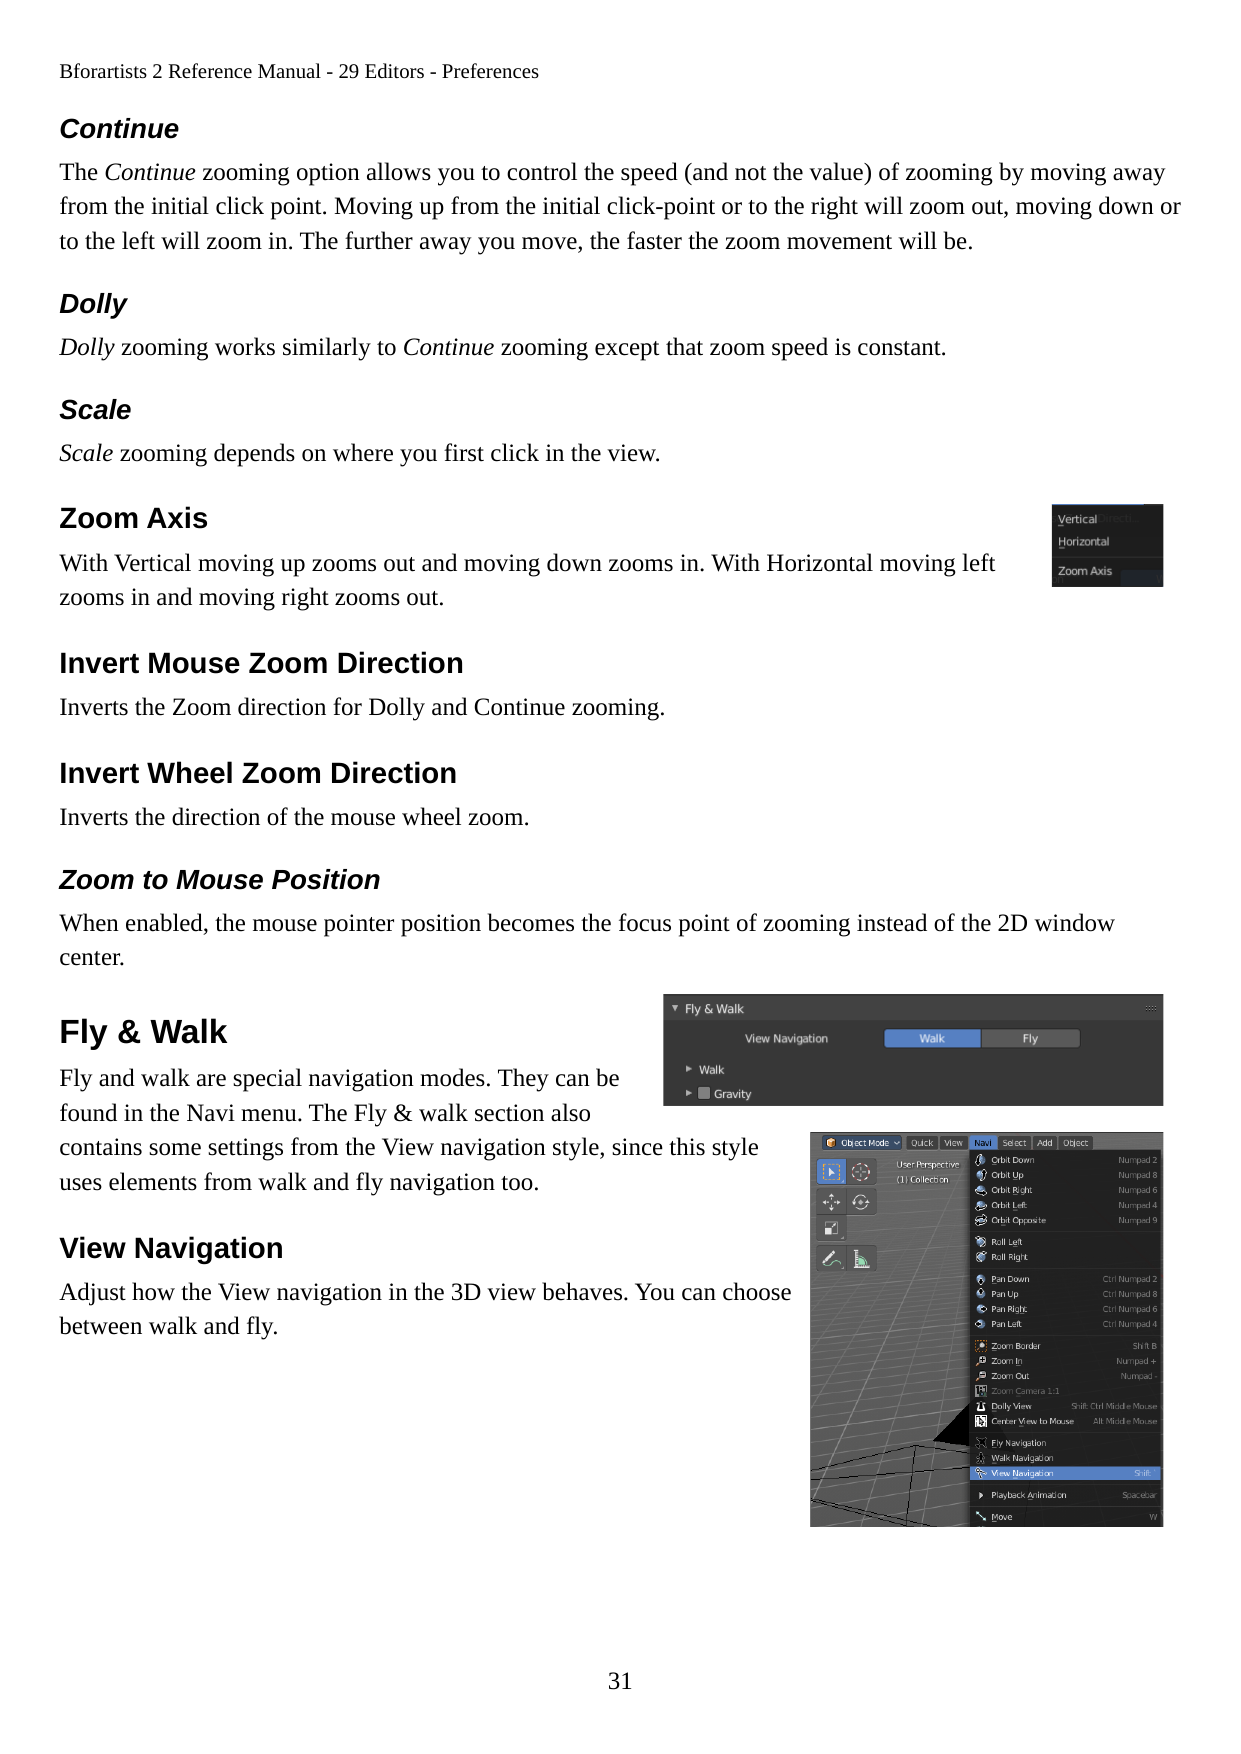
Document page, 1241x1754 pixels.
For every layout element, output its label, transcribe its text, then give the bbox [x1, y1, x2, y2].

text Inverts the direction of the mouse wheel zoom. [59, 802, 1181, 831]
subtitle Invert Wheel Zoom Direction [59, 756, 1181, 789]
text Adjust how the View navigation in the 3D view behaves. You can choose between walk and fly. [59, 1277, 810, 1340]
text Fly and walk are special navigation modes. They can be found in the Navi menu. The Fly & walk section also contains some settings from the View navigation style, since this style uses elements from walk and fly navigation too. [59, 1063, 1181, 1196]
text Inverts the Zoom direction for Dolly and Continue zooming. [59, 692, 1181, 721]
subtitle View Navigation [59, 1231, 810, 1264]
text Scale zooming depends on where you first click in the view. [59, 438, 1181, 467]
text With Vertical moving up zooms out and moving down zooms in. With Horizontal moving left zooms in and moving right zooms out. [59, 548, 1181, 611]
text Dolly zooming works similarly to Continue zooming except that zoom speed is constant. [59, 332, 1181, 361]
subtitle Invert Mouse Zoom Direction [59, 646, 1181, 679]
picture [810, 1132, 1164, 1527]
subtitle Dolly [59, 287, 1181, 319]
text The Continue zooming option allows you to control the speed (and not the value) of zooming by moving away from the initial click point. Moving up from the initial click-point or to the right will zoom out, moving down or to the left will zoom in. The further away you move, the faster the zoom movement will be. [59, 157, 1181, 255]
text When enabled, the mouse pointer position becomes the focus point of zooming instead of the 2D window center. [59, 908, 1181, 971]
subtitle Fly & Walk [59, 1012, 663, 1051]
subtitle Continue [59, 113, 1181, 144]
picture [1051, 504, 1164, 587]
subtitle Scale [59, 393, 1181, 425]
subtitle [1164, 1012, 1181, 1051]
subtitle Zoom to Mouse Position [59, 863, 1181, 895]
picture [663, 994, 1164, 1106]
subtitle [1164, 1231, 1181, 1264]
subtitle Zoom Axis [59, 501, 1181, 535]
